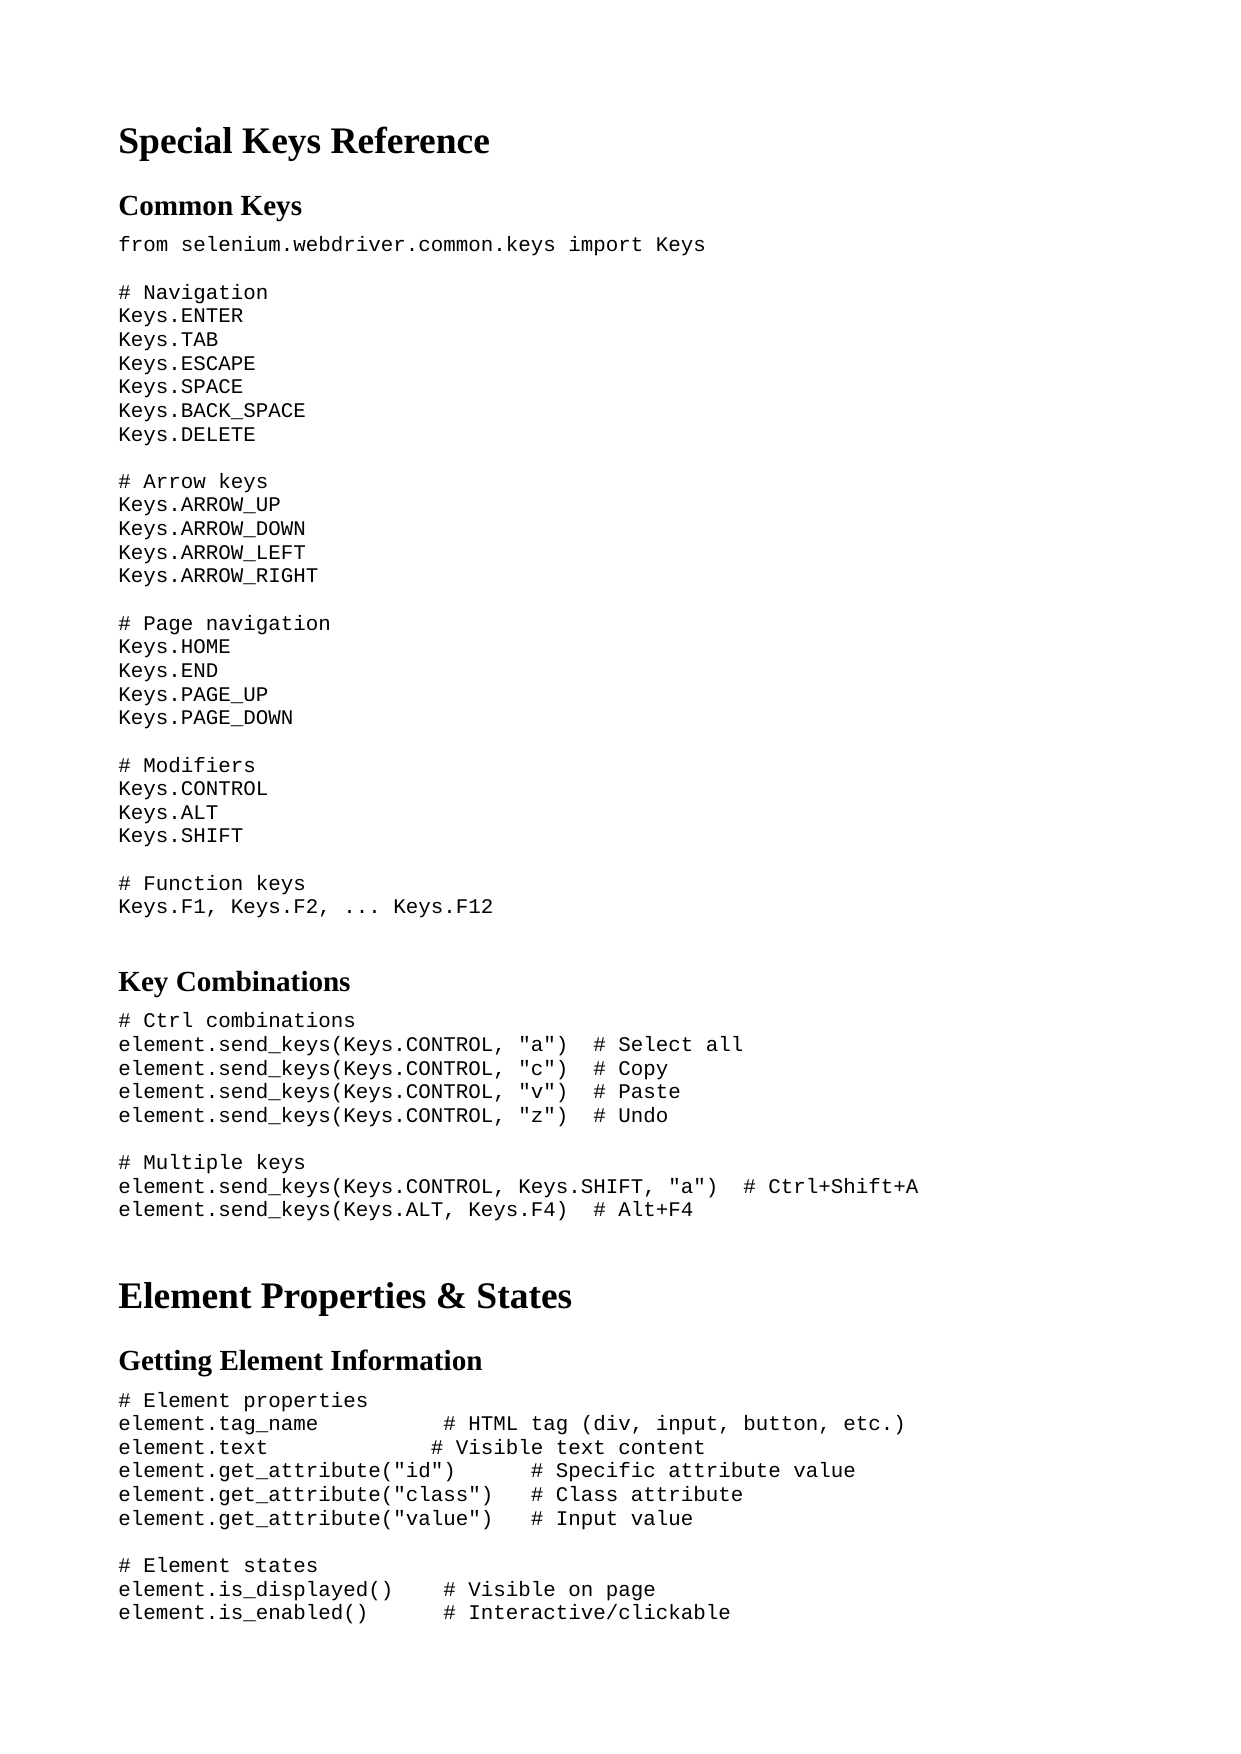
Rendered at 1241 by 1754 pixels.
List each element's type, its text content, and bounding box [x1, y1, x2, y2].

text element.send_keys(Keys.CONTROL, "a") # Select all [118, 1034, 1122, 1057]
text element.get_attribute("class") # Class attribute [118, 1484, 1122, 1508]
text # Multiple keys [118, 1152, 1122, 1176]
text element.send_keys(Keys.CONTROL, "c") # Copy [118, 1057, 1122, 1081]
text element.is_displayed() # Visible on page [118, 1579, 1122, 1602]
text Keys.F1, Keys.F2, ... Keys.F12 [118, 896, 1122, 920]
text Keys.SHIFT [118, 826, 1122, 849]
text Keys.END [118, 660, 1122, 684]
subtitle Key Combinations [118, 964, 1122, 998]
text # Element properties [118, 1389, 1122, 1413]
text # Arrow keys [118, 471, 1122, 494]
text Keys.ESCAPE [118, 353, 1122, 376]
text Keys.ALT [118, 802, 1122, 826]
text # Modifiers [118, 754, 1122, 778]
text # Page navigation [118, 613, 1122, 636]
text element.tag_name # HTML tag (div, input, button, etc.) [118, 1413, 1122, 1437]
text Keys.ARROW_DOWN [118, 518, 1122, 542]
text Keys.DELETE [118, 423, 1122, 447]
text # Function keys [118, 873, 1122, 896]
text Keys.ARROW_UP [118, 494, 1122, 518]
text Keys.ARROW_LEFT [118, 542, 1122, 565]
text element.get_attribute("value") # Input value [118, 1508, 1122, 1531]
text Keys.ENTER [118, 305, 1122, 329]
text Keys.TAB [118, 329, 1122, 353]
text # Ctrl combinations [118, 1010, 1122, 1034]
text element.is_enabled() # Interactive/clickable [118, 1602, 1122, 1626]
text Keys.HOME [118, 636, 1122, 660]
subtitle Getting Element Information [118, 1343, 1122, 1377]
text Keys.SPACE [118, 376, 1122, 400]
subtitle Special Keys Reference [118, 118, 1122, 161]
text Keys.ARROW_RIGHT [118, 565, 1122, 589]
text element.send_keys(Keys.ALT, Keys.F4) # Alt+F4 [118, 1199, 1122, 1223]
subtitle Common Keys [118, 188, 1122, 222]
text element.send_keys(Keys.CONTROL, "v") # Paste [118, 1081, 1122, 1105]
text Keys.BACK_SPACE [118, 400, 1122, 423]
text element.get_attribute("id") # Specific attribute value [118, 1461, 1122, 1484]
text # Element states [118, 1555, 1122, 1579]
text from selenium.webdriver.common.keys import Keys [118, 234, 1122, 258]
text # Navigation [118, 282, 1122, 305]
text element.send_keys(Keys.CONTROL, "z") # Undo [118, 1105, 1122, 1128]
text element.send_keys(Keys.CONTROL, Keys.SHIFT, "a") # Ctrl+Shift+A [118, 1176, 1122, 1199]
subtitle Element Properties & States [118, 1273, 1122, 1316]
text Keys.PAGE_DOWN [118, 707, 1122, 731]
text element.text # Visible text content [118, 1437, 1122, 1461]
text Keys.PAGE_UP [118, 684, 1122, 707]
text Keys.CONTROL [118, 778, 1122, 802]
